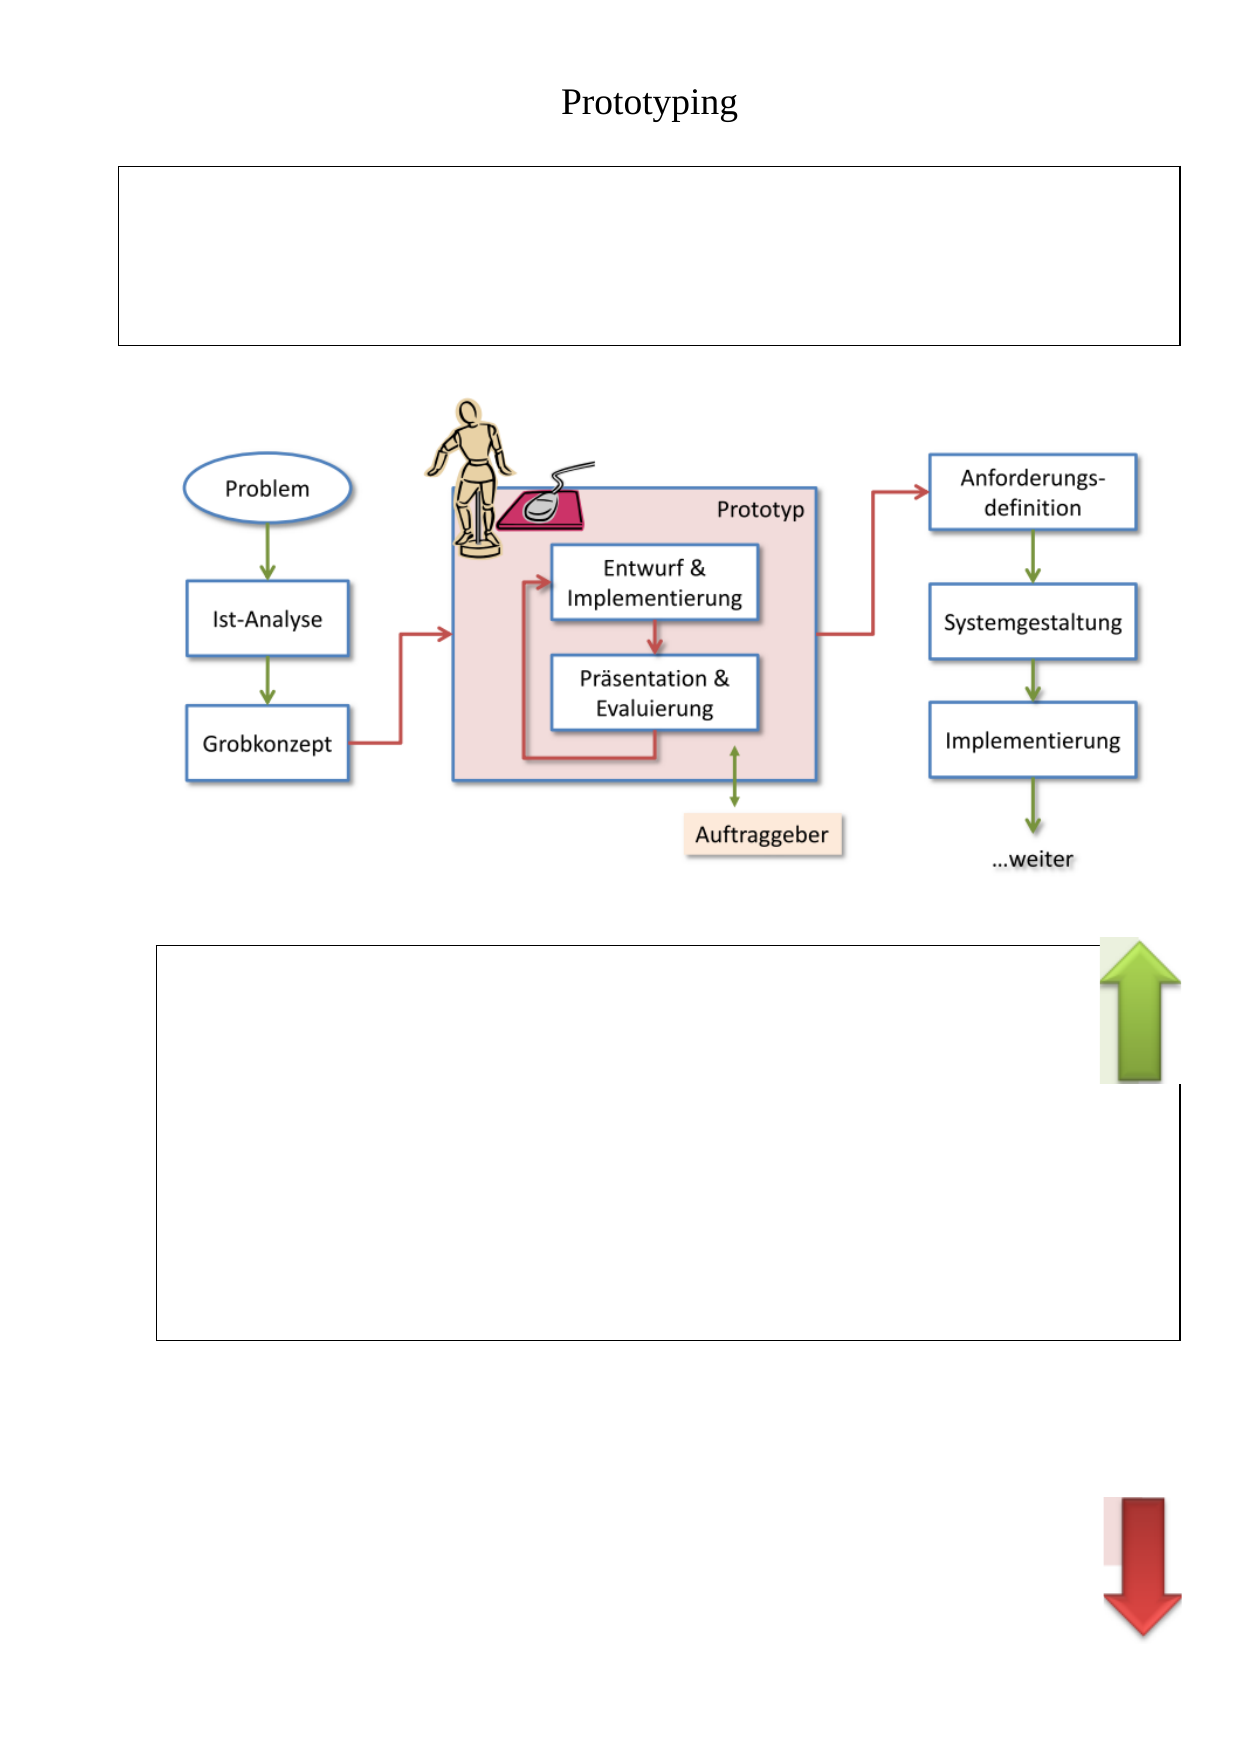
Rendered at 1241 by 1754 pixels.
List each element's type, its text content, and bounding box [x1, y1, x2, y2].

picture [147, 389, 1152, 902]
list Werden oft als „Ersatz“ für eine fehlende Dokumentation betrachtet. [156, 1557, 1103, 1643]
list Anforderungen der Anwender können laufend präzisiert werden. [157, 1118, 1179, 1161]
picture [1103, 1497, 1182, 1644]
list "Wegwerf-Prototypen“ werden aus Zeitgründen doch im Zielprodukt integriert. [156, 1471, 1181, 1557]
list Kreative Alternativlösungen möglich. [157, 1161, 1179, 1204]
list Auftraggeber wird stärker an der Entwicklung beteiligt. [157, 1074, 1179, 1118]
list Fehlerhafte Wechselwirkungen der Komponenten werden früher erkannt. [157, 1247, 1179, 1340]
list Erfordern höheren Entwicklungsaufwand, wenn Sie zusätzlich erstellt werden. [156, 1384, 1181, 1471]
list Reduziert das Entwicklungsrisiko. [157, 1204, 1179, 1247]
list Kann sinnvoll in andere Prozessmodelle integriert werden. [157, 946, 1099, 988]
picture [1099, 937, 1182, 1084]
text Prototyping [118, 79, 1181, 122]
list Verbessert die Planung und Verifikation von Softwaresystemen. [157, 988, 1099, 1074]
text Prototyping ist ein schnelles Verfahren zur Realisierung eines Beispielsystems, welches schnell zu ersten Ergebnissen führt und frühzeitiges Feedback bezüglich der Eignung eines Lösungsansatzes ermöglicht. [119, 167, 1179, 345]
